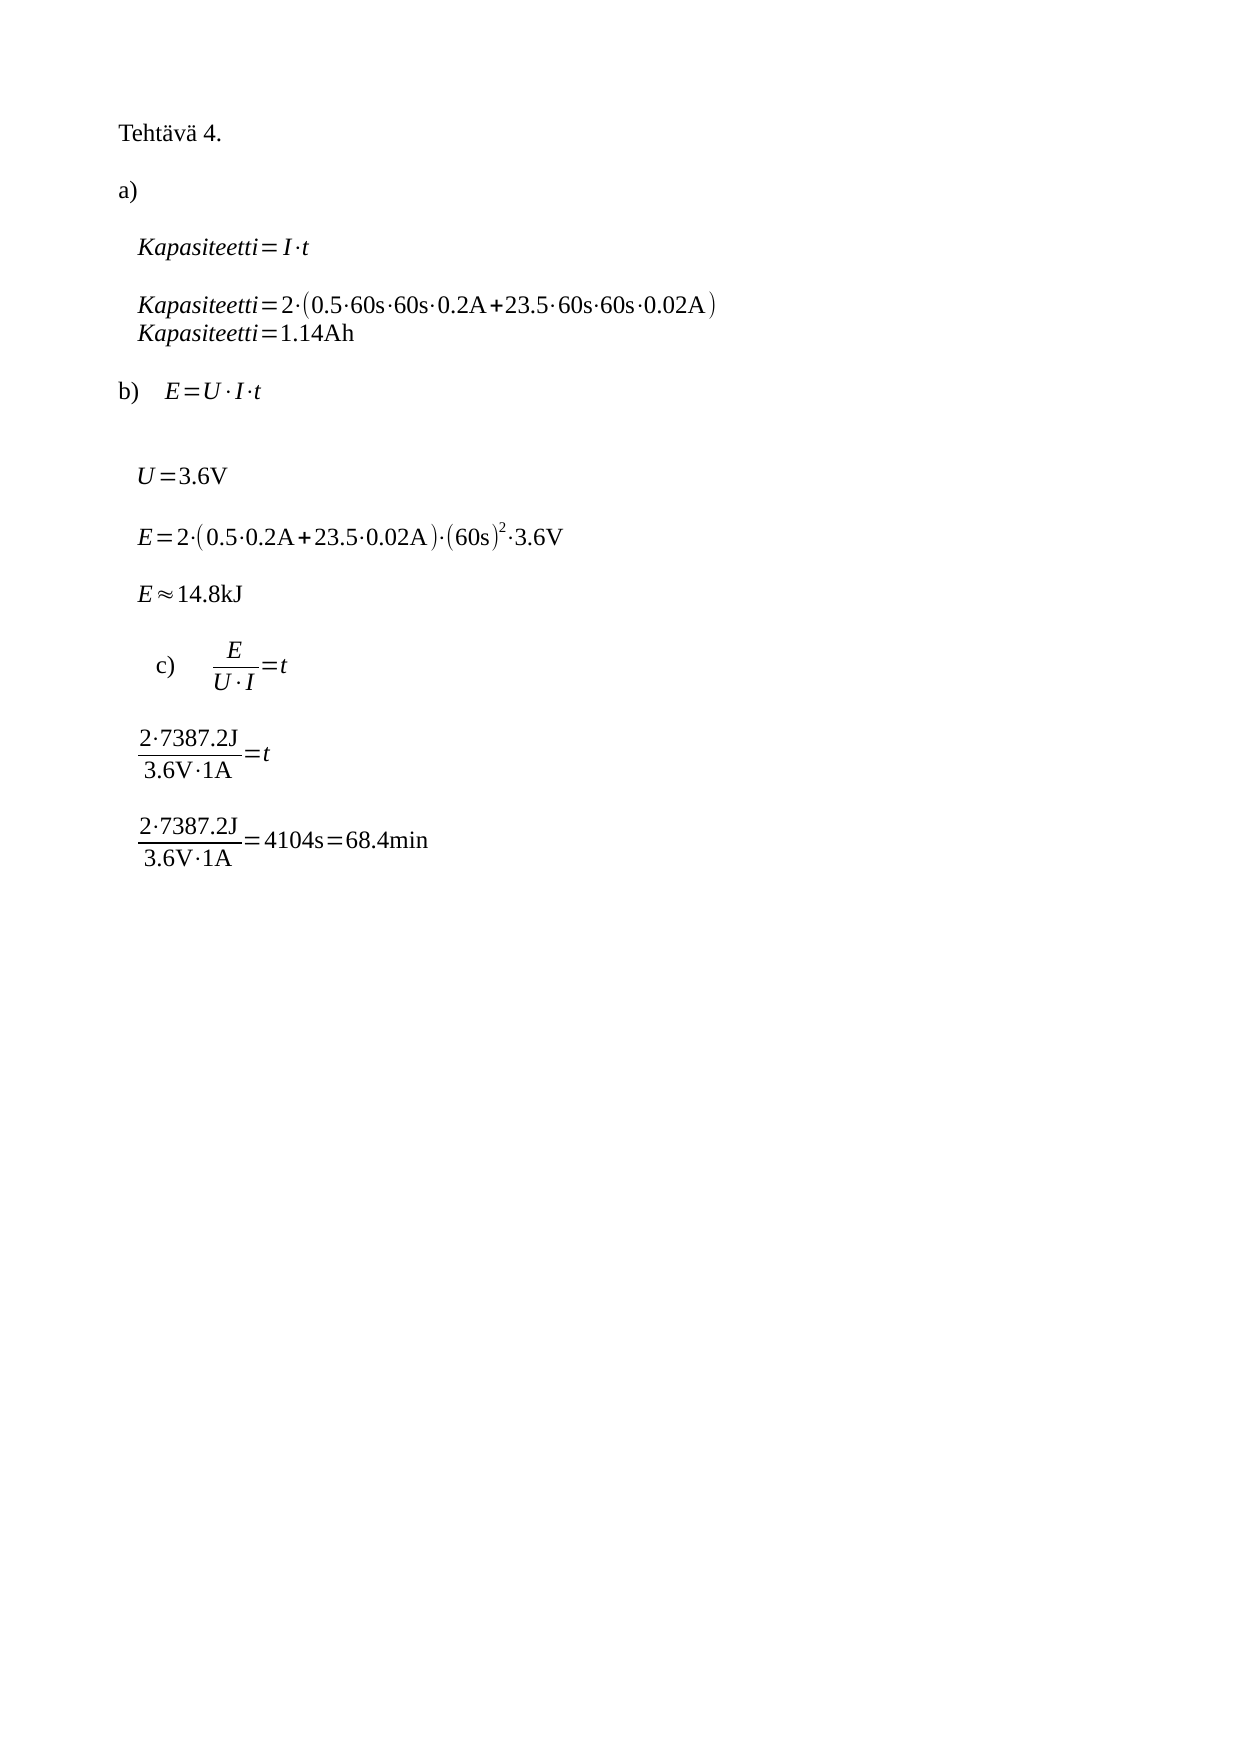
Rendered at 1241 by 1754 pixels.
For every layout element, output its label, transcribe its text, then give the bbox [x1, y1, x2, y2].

text b) [118, 376, 1122, 405]
text Tehtävä 4. [118, 118, 1122, 147]
text a) [118, 176, 1122, 204]
